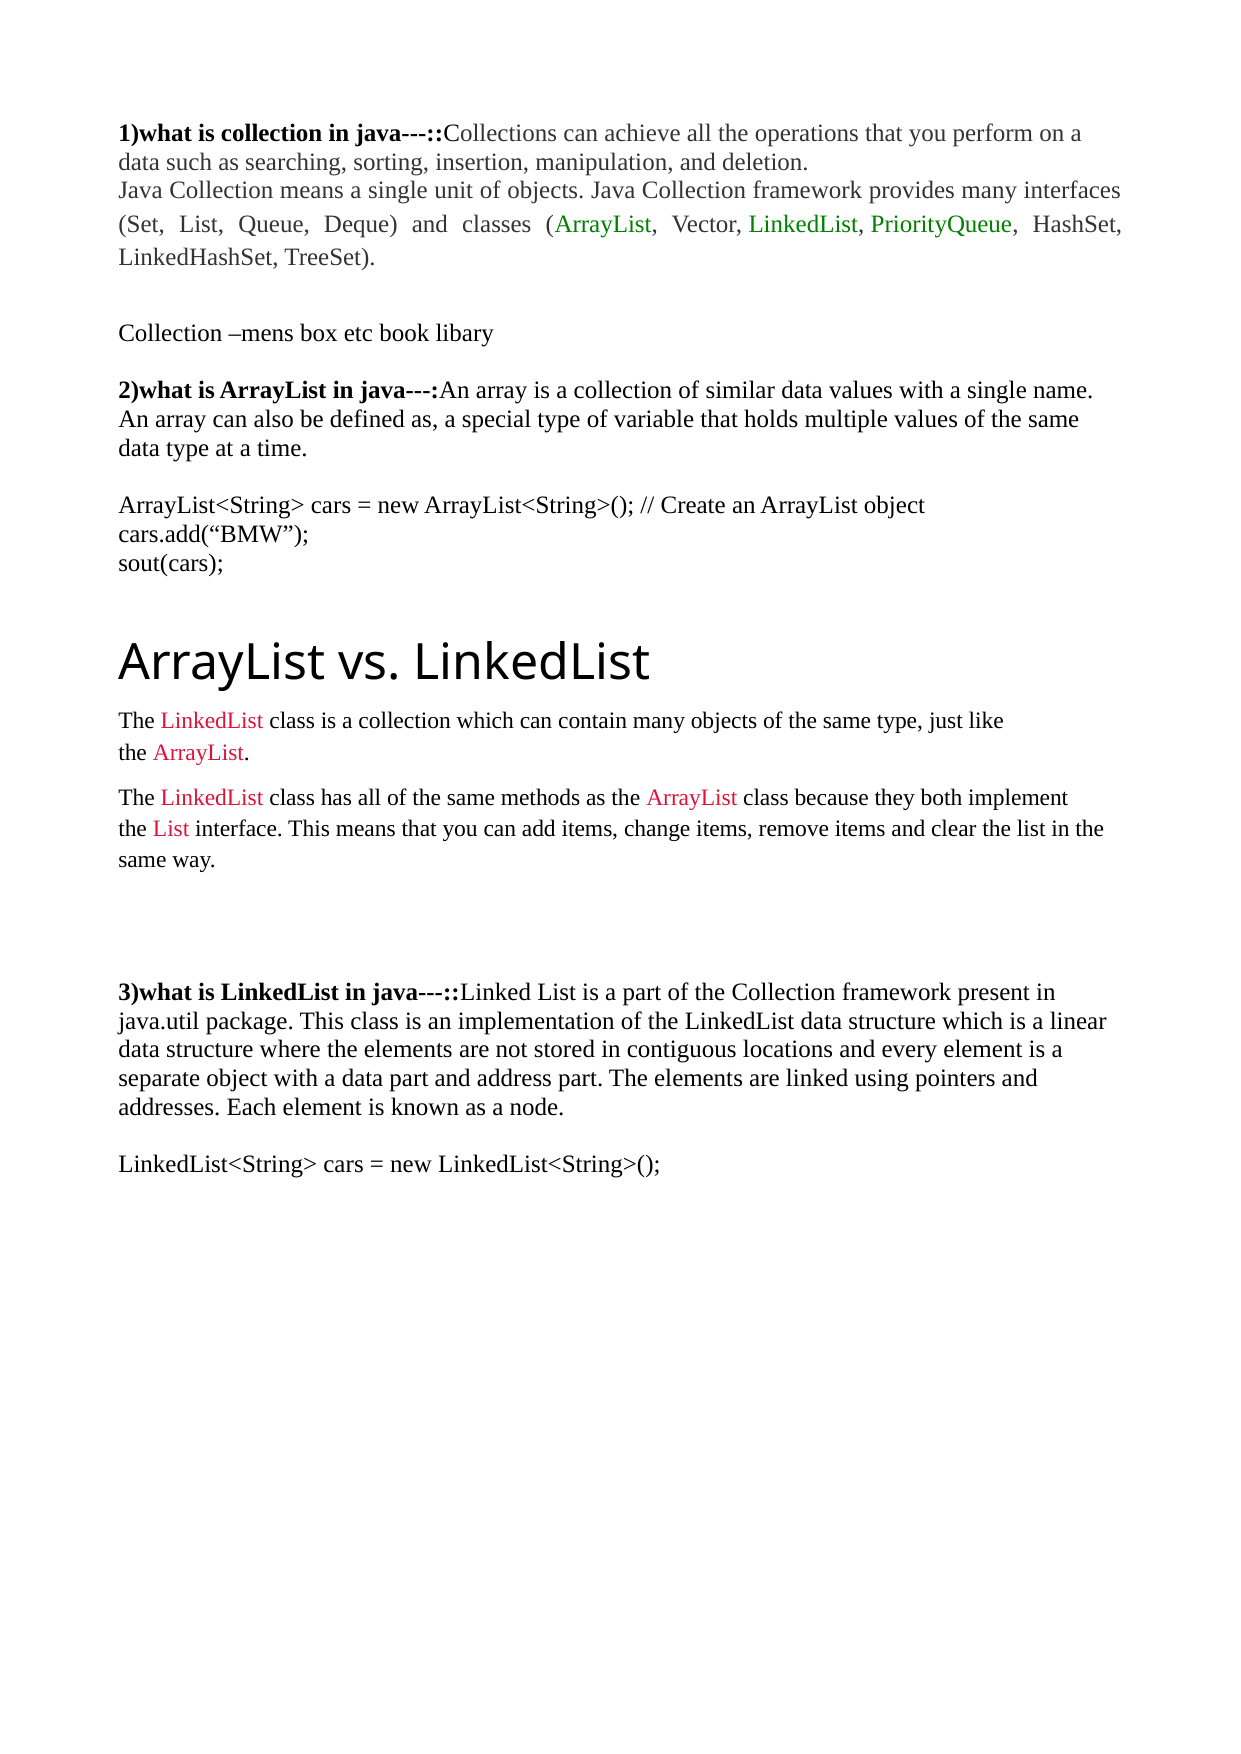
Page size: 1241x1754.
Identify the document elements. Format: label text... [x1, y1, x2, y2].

text The LinkedList class is a collection which can contain many objects of the same type, just like the ArrayList. [118, 707, 1122, 765]
subtitle ArrayList vs. LinkedList [118, 626, 1122, 694]
text The LinkedList class has all of the same methods as the ArrayList class because they both implement the List interface. This means that you can add items, change items, remove items and clear the list in the same way. [118, 783, 1122, 872]
text Java Collection means a single unit of objects. Java Collection framework provides many interfaces (Set, List, Queue, Deque) and classes (ArrayList, Vector, LinkedList, PriorityQueue, HashSet, LinkedHashSet, TreeSet). [118, 176, 1122, 270]
text 1)what is collection in java---::Collections can achieve all the operations that you perform on a data such as searching, sorting, insertion, manipulation, and deletion. [118, 118, 1122, 176]
text ArrayList<String> cars = new ArrayList<String>(); // Create an ArrayList object [118, 491, 1122, 519]
text Collection –mens box etc book libary [118, 318, 1122, 347]
text cars.add(“BMW”); [118, 519, 1122, 548]
text LinkedList<String> cars = new LinkedList<String>(); [118, 1149, 1122, 1178]
text sout(cars); [118, 548, 1122, 577]
text 2)what is ArrayList in java---:An array is a collection of similar data values with a single name. An array can also be defined as, a special type of variable that holds multiple values of the same data type at a time. [118, 376, 1122, 462]
text 3)what is LinkedList in java---::Linked List is a part of the Collection framework present in java.util package. This class is an implementation of the LinkedList data structure which is a linear data structure where the elements are not stored in contiguous locations and every element is a separate object with a data part and address part. The elements are linked using pointers and addresses. Each element is known as a node. [118, 977, 1122, 1121]
